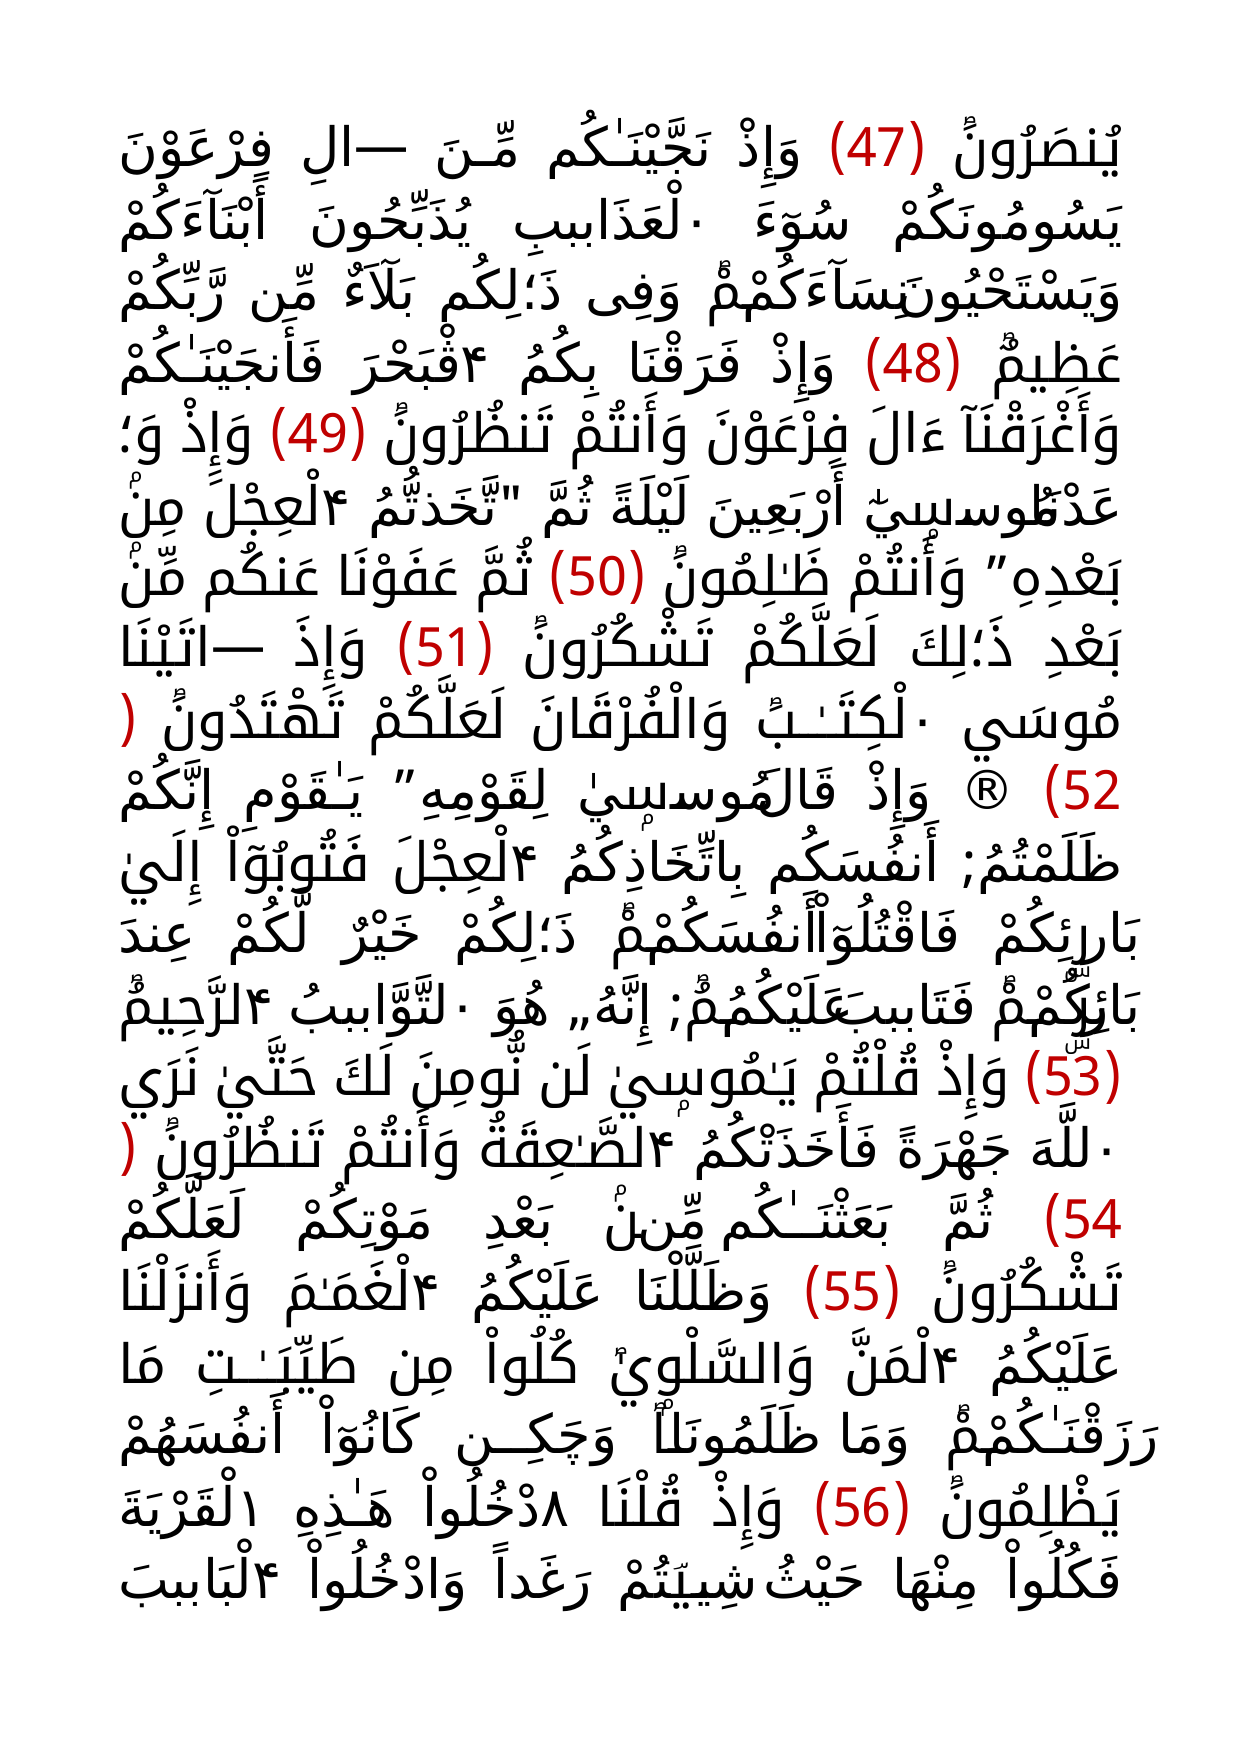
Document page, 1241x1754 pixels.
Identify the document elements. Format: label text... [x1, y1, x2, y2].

text بِسْمِ ۱للَّهِ ۱لرَّحْمَـٰنِ ۱لرَّحِيمِ أَلَٓـم؋ّٓؐ ذَ؛لِژَ ۰لْكِتَــٰــبُ لاَ رَيْبَؐ فِيهِ هُديً لِّلْمُتَّقِينَ (1) ۰لذِينَ يُومِنُونَ بِالْغَيْــبِ وَيُقِيمُونَ ۰لصَّلَوٰةَ وَمِمَّا رَزَقْنَـٰهُمْ يُنفِقُونَؐ (2) وَالذِينَ يُومِنُونَ بِمَآ ٱُنزۣلَ إِلَيْژَ وَمَآ ٱُنزۣلَ مِن قَـبْلِژَ وَبِالاَخِرَةِ هُمْ يُوقِنُونَ (3) ٱُوْلَئِژَ عَلَيٰ هُديً مِّن رَّبِّهِمْؐ وَٱُوْلَئِكَ هُمُ ۴ڤْمُفْڤِحُونَؐ (4)إِنَّ ۰لذِينَ كَفَرُواْ سَوَآء٘ عَلَيْهِمُ; ءَآنذَرْتَهُمُ; أَمْ لَمْ تُنذِرْهُمْ لاَ يُومِنُونَؐ (5) خَتَمَ ۰للَّهُ عَلَيٰ قُلُوبِهِمْ وَعَلَيٰ سَمْعِهِمْؐ وَعَلَيٰٓ أَبْصۭــٰرۣهِمْ غِشَــٰوَةٌؐ وَلَهُمْ عَذَاب٘ عَظِيمٌؐ (6) وَمِنَ ۰لنَّاسِ مَنْ يَّقُولُ ءَامَنَّا بِاللَّهِ وَبِالْيَوْمِ ۱لاَخِرۣ وَمَا هُم بِمُومِنِيـنَؐ (7) يُخَــٰدِعُونَ ۰للَّهَ وَالذِينَ ءَامَنُواْؐ وَمَا يُخَــٰدِعُونَ إِلٓاَّ أَنفُسَهُمْ وَمَا يَشْعُرُونَؐ (8) فِى قُلُوبِهِم مَّرَضٌؐ فَزَادَهُمُ ۴للَّهُ مَرَضاًؐ وَلَهُمْ عَذَاببب٘ اَلِيمُۢ بِمَا كَانُواْ يُكَذِّبُونَؐ (9) وَإِذَا قِيلَ لَهُمْ لاَ تُفْسِدُواْ فِى ۱لاَرْضِ قَالُوٓاْ إِنَّمَا نَحْنُ مُصْلِحُونَؐ (10) أَلٓاَ إِنَّهُمْ هُمُ ۴لْمُفْسِدُونَ وَچَكِن لاَّ يَشْعُرُونَؐ (11) وَإِذَا قِيلَ لَهُمُ; ءَامِنُواْ كَمَآ ءَامَنَ ۰لنَّاسُ قَالُوٓاْ أَنُومِنُ كَمَآ ءَامَنَ ۰لسُّفَهَآءُؐ اَ۬لٓاَ إِنَّهُمْ هُمُ ۴لسُّفَهَآءُ وَچَكِن لاَّ يَعْلَمُونَؐ (12) وَإِذَا لَقُواْ ۴لذِينَ ءَامَنُواْ قَالُوٓاْ ءَامَنَّاؐ وَإِذَا خَلَوۣاْ اِلَيٰ شَيَـٰطِينِهِمْ قَالُوٓاْ إِنَّا مَعَكُمُ; إِنَّمَا نَحْنُ مُسْتَهْزۣءُونَؐ (13) ۰للَّهُ يَسْتَهْزۣﻯُٔ بِهِمْ وَيَمُـدُّهُمْ فِى طُـغْـيَــٰنِهِمْ يَعْمَهُونَؐ (14) ﭐُوْلَئِكَ۰لذِيـنَ "شْتَرَوُاْ ۴لضَّچَلَةَ بِالْهُدۭيٰ فَمَا رَبِحَت تِّجَــٰرَتُهُمْ وَمَا كَانُواْ مُهْتَدِينَؐ (15) ® مَثَلُهُمْ كَمَثَلِ ۱ﻟ﮲ 'سْتَوْقَدَ نَاراً فَلَمَّآ أَضَآءَتْ مَا حَوْلَهُؐ„ ذَهَــبَ ۰للَّهُ بِنُورۣهِمْ وَتَرَكَهُمْ فِى ظُلُمَــٰــتٍ لاَّ يُبْصِرُونَؐ (16) صُمّٛ بُكْم٘ عُمْيٌ فَهُمْ لاَ يَرْجِعُونَؐ (17) أَوْ كَصَيِّبٍ مِّنَ ۰لسَّمَآءِ فِيهِ ظُلُمَـٰتٌ وَرَعْدٌ وَبَرْقٌؐ يَجْعَلُونَ أَصَــٰبِعَهُمْ فِىٓ ءَاذَانِهِم مِّـنَ ۰لصَّوَ؛عِقِ حَذَرَ ۰لْمَوْتِؐ وَاللَّهُ مُحِيطٛ بِالْكۭـٰفِـرۣينَؐ (18) يَكَادُ ۴لْبَرْقُ يَخْطَفُ أَبْصَـٰرَهُمْؐ كُلَّمَآ أَضَآءَ لَهُم مَّشَوْاْ فِيهِؐ وَإِذَآ أَظْلَمَ عَلَيْهِمْ قَامُواْؐ وَلَوْ شَآءَ ۰للَّهُ لَذَهَــبَ بِسَمْعِهِمْ وَأَبْصۭـٰرۣهِمُؐ; إِنَّ ۰للَّهَ عَلَيٰ كُلِّ شَيْءٍ قَدِيرٌؐ (19) يَـٰٓأَيُّهَا ۰لنَّاسُ ۶عْبُدُواْ رَبَّكُمُ ۴ﻟ﮲ خَلَقَكُمْ وَالذِينَ مِن قَبْلِكُمْ لَعَلَّكُمْ تَتَّقُونَؐ (20) ۰ﻟ﮲ جَعَلَ لَكُمُ ۴لاَرْضَ فِرَ؛شاً وَالسَّمَآءَ بِنَآءً وَأَنزَلَ مِنَ ۰لسَّمَآءِ مَآءً فَأَخْرَجَ بِهِ” مِنَ ۰لثَّمَرَ؛تِ رۣزْقاً لَّكُمْؐ فَلاَ تَجْعَلُواْ لِلهِ أَندَاداً وَأَنتُمْ تَعْلَمُونَؐ (21) وَإِن كُنتُمْ فِى رَيْــبٍ مِّمَّا نَزَّلْنَا عَلَيٰ عَبْدِنَا فَاتُواْ بِسُورَةٍ مِّن مِّثْلِهِؐ/ وَادْعُواْ شُهَدَآءَكُم مِّن دُونِ ۱للَّهِ إِن كُنتُمْ صَـٰدِقِـينَؐ (22) فَإِن لَّمْ تَفْعَلُواْ وَلَن تَفْعَلُــواْ فَاتَّقُواْ ۴لنَّـارَ ۰لتِى وَقُودُهَا ۰لنَّاسُ وَالْحِجَارَةُؐ ٱُعِـدَّتْ لِلْكۭـٰفِـرۣينَؐ (23) وَبَشِّرۣ ۱لذِينَ ءَامَنُواْ وَعَمِلُواْ ۴ڤصَّـٰڤِحَـٰــتِ أَنَّ لَهُمْ جَنَّـٰــتٍ تَجْرۣﻯ مِن تَحْتِهَا ۰لاَنْهَــٰرُؐ كُلَّمَا رُزۣقُواْ مِنْهَا مِن ثَمَرَةٍ رّۣزْقاً قَالُواْ هَـٰذَا ۰ﻟ﮲ رُزۣقْنَا مِن قَـبْلُؐ وَٱُتُواْ بِهِ” مُتَشَـٰبِهاًؐ وَلَهُمْ فِيهَآ أَزْوَ؛جٌ مُّطَهَّرَةٌؐ وَهُمْ فِيهَا خَـٰلِدُونَؐ (24) © إِنَّ ۰للَّهَ لاَ يَسْتَحْـىِ“ أَنْ يَّضْرۣبَ مَثَلًا مَّا بَعُوضَةً فَمَا فَوْقَهَاؐ فَأَمَّا ۰لذِينَ ءَامَنُواْ فَيَعْلَمُونَ أَنَّهُ ۴لْحَقُّ مِن رَّبِّهِمْؐ وَأَمَّا ۰لذِينَ كَفَرُواْ فَيَقُولُونَ مَاذَآ أَرَادَ ۰للَّهُ بِهَـٰذَا مَثَلًؐا يُضِلُّ بِهِ” كَثِيراً وَيَهْدِى بِهِ” كَثِيراًؐ وَمَا يُضِلُّ بِهِ“ إِلاَّ ۰لْفَــٰسِقِينَ (25) ۰لذِيـنَ يَنقُضُونَ عَهْدَ ۰للَّهِ مِنۢ بَعْدِ مِيثَـٰقِهِ” وَيَقْطَعُونَ مَآ أَمَرَ۰للَّهُ بِهِ“ أَنْ يُّوصَلَ وَيُفْسِدُونَ فِى ۱لاَرْضِؐ ﭐُوْلَئِكَ هُمُ ۴لْخَــٰسِرُونَؐ (26) كَيْفَ تَكْفُرُونَ بِاللَّهِ وَكُنتُمُ; أَمْوَ؛تاً فَأَحْيۭاكُمْ ثُمَّ يُمِيتُكُمْؐ ثُمَّ يُحْيِيكُمْ ثُمَّ إِلَيْهِ تُرْجَعُونَؐ (27) هُوَ ۰ﻟ﮲ خَلَقَ لَكُم مَّا فِى ۱لاَرْضِ جَمِيعاًؐ ثُمَّ "سْتَوۭيٰٓ إِلَي ۰لسَّمَآءِ فَسَوّۭيٰهُنَّ سَبْعَ سَمَــٰوَ؛تٍؐ وَهُوَ بِكُلِّ شَيْءٖ عَلِيمٌؐ (28) وَإِذْ قَالَ رَبُّكَ لِلْمَلَئِكَةِ إِنِّـﻰ جَاعِلٌ فِى ۱لاَرْضِ خَلِيفَةًؐ قَالُوٓاْ أَتَجْعَلُ فِيهَا مَنْ يُّفْسِدُ فِيهَا وَيَسْفِكُ ۴لدِّمَآءَ وَنَحْنُ نُسَبِّحُ بِحَمْدِكَ وَنُقَدِّسُ لَكَؐ قَالَ إِنِّيَ أَعْلَمُ مَا لاَ تَعْلَمُونَؐ (29) وَعَلَّمَ ءَادَمَ ۰لاَسْمَآءَ كُلَّهَا ثُمَّ عَرَضَهُمْ عَلَي ۰لْمَلَئِكَةِ فَقَالَ أَنۢبِـُٔونِـى بِأَسْمَآءِ هَـٰٓؤُلٓاَءِ ان كُنتُمْ صَـٰدِقِينَؐ (30) قَالُواْ سُبْحَــٰنَكَ لاَ عِلْمَ لَنَآ إِلاَّ مَا عَلَّمْتَنَآ إِنَّكَ أَنتَ ۰لْعَلِيمُ ۴لْحَكِيمُؐ (31) قَالَ يَـٰٓــَٔادَمُ أَنۢبِـيؔهُم بِأَسْمَآئِهِمْؐ فَلَمَّآ أَنۢبَأَهُم بِأَسْمَآئِهِمْ قَالَ أَلَمَ اَقُل لَّكُمُ; إِنِّيَ أَعْلَمُ غَيْــبَ ۰لسَّمَـٰوَ؛تِ وَالاَرْضِ وَأَعْلَمُ مَا تُبْدُونَ وَمَا كُنتُمْ تَكْتُمُونَؐ (32) ® وَإِذْ قُلْنَا لِلْمَلَئِكَةِ ۹سْجُدُواْ ءَلِادَمَ فَسَجَدُوٓاْؐ إِلٓاَّ إِبْلِيسَ أَبۭيٰ وَاسْتَكْبَرَ وَكَانَ مِنَ ۰لْكۭـٰفِرۣينَؐ (33) وَقُلْنَا يَـٰٓــَٔادَمُ ۶سْكُنَ اَنــتَ وَزَوْجُكَ ۰لْجَنَّةَ وَكُلاَ مِنْهَا رَغَداٗ حَيْــثُ ﺷِﻴْٔـﺘُـمَاؐ وَلاَ تَقْرَبَا هَـٰذِهِ ۱لشَّجَرَةَ فَتَكُونَا مِنَ ۰لظَّـٰلِمِينَؐ (34) فَأَزَلَّهُمَا ۰لشَّيْطَـٰنُ عَنْهَا فَأَخْرَجَهُمَا مِمَّا كَانَا فِيهِؐ وَقُلْنَا "هْبِطُواْؐ بَعْضُكُمْ لِبَعْـضٖ عَدُوٌّؐ وَلَكُمْ فِى ۱لاَرْضِ مُسْتَقَرٌّ وَمَتَــٰع٘ اِلَيٰ حِينٍؐ (35) فَتَلَقّۭيٰٓ ءَادَمُ مِن رَّبِّهِ” كَلِمَـٰــتٍ فَتَابببَ عَلَيْهِؐ إِنَّهُ„ هُوَ ۰لتَّوَّابُ ۴لرَّحِيمُؐ (36) قُلْنَا "هْبِطُواْ مِنْهَا جَمِيعاًؐ فَإِمَّا يَاتِيَنَّكُم مِّنِّى هُديً فَمَن تَبِعَ هُدۭايَ فَلاَ خَوْف٘ عَلَيْهِمْ وَلاَ هُمْ يَحْزَنُونَؐ (37) وَالذِينَ كَفَرُواْ وَكَذَّبُواْ بِـَٔايَـٰتِنَآ ٱُوْلَئِكَ أَصْحَــٰــبُ ۴لنّۭارۣ هُمْ فِيهَا خَـٰلِدُونَؐ (38) يَــٰبَنِىٓ إِسْرَآءِيلَ ۸ذْكُرُواْ نِعْمَتِـيَ ۰لتِىٓ أَنْعَمْـتُ عَلَيْكُمْ وَأَوْفُواْ بِعَهْدِﻯٓ ٱُوفِ بِعَهْدِكُمْ وَإِيَّـٰيَ فَارْهَبُونِؐ (39) وَءَامِنُواْ بِمَآ أَنزَلْــتُ مُصَدِّقاً لِّمَا مَعَكُمْ وَلاَ تَكُونُوٓاْ أَوَّلَ كَافِرۣۢ بِهِؐ/ وَلاَ تَشْتَرُواْ بِـَٔايَـٰتِى ثَمَناً قَلِيلًا وَإِيَّـٰيَ فَاتَّقُونِؐ (40) ¥ وَلاَ تَلْبِسُواْ ۴لْحَقَّ بِالْبَـٰطِلِ وَتَكْتُمُواْ ۴لْحَقَّ وَأَنتُمْ تَعْلَمُونَؐ (41) وَأَقِيمُواْ ۴لصَّلَوٰةَ وَءَاتُواْ ۴لزَّكَوٰةَؐ وَارْكَعُواْ مَعَ ۰لرَّ؛كِعِينَؐ (42) أَتَامُرُونَ ۰لنَّاسَ بِالْبِرّۣ وَتَنسَوْنَ أَنفُسَكُمْ وَأَنتُمْ تَتْلُونَ ۰لْكِتَــٰــبَؐ أَفَلاَ تَعْقِلُونَؐ (43) وَاسْتَعِينُواْ بِالصَّبْرۣ وَالصَّلَوٰةِؐ وَإِنَّهَا لَكَبِيرَة٘ اِلاَّ عَلَي ۰لْخَــٰشِعِيـنَ (44) ۰لذِينَ يَظُنُّونَ أَنَّهُم مُّچَقُواْ رَبِّهِمْ وَأَنَّهُمُ; إِلَيْهِ رَ؛جِعُونَؐ (45) يَـٰبَنِىٓ إِسْرَآءِيلَ ۸ذْكُرُواْ نِعْمَتِيَ ۰لتِىٓ أَنْعَمْــتُ عَلَيْكُمْ وَأَنِّـى فَضَّلْتُكُمْ عَلَي ۰لْعَــٰلَمِينَؐ (46) وَاتَّقُواْ يَوْماً لاَّ تَجْزۣى نَفْس٘ عَن نَّفْسٍ شَيْــٔاً وَلاَ يُقْبَلُ مِنْهَا شَفَــٰعَةٌ وَلاَ يُوخَذُ مِنْهَا عَدْلٌ وَلاَ هُمْ يُنصَرُونَؐ (47) وَإِذْ نَجَّيْنَـٰكُم مِّـنَ —الِ فِرْعَوْنَ يَسُومُونَكُمْ سُوٓءَ ۰لْعَذَابببِ يُذَبِّحُونَ أَبْنَآءَكُمْ وَيَسْتَحْيُونَ نِسَآءَكُمْؐ وَفِى ذَ؛لِكُم بَلٓاَءٌ مِّن رَّبِّكُمْ عَظِيمٌؐ (48) وَإِذْ فَرَقْنَا بِكُمُ ۴ڤْبَحْرَ فَأَنجَيْنَـٰكُمْ وَأَغْرَقْنَآ ءَالَ فِرْعَوْنَ وَأَنتُمْ تَنظُرُونَؐ (49) وَإِذْ وَ؛عَدْنَا مُوسۭيٰٓ أَرْبَعِينَ لَيْلَةً ثُمَّ "تَّخَذتُّمُ ۴لْعِجْلَ مِنۢ بَعْدِهِ” وَأَنتُمْ ظَـٰلِمُونَؐ (50) ثُمَّ عَفَوْنَا عَنكُم مِّنۢ بَعْدِ ذَ؛لِكَ لَعَلَّكُمْ تَشْكُرُونَؐ (51) وَإِذَ —اتَيْنَا مُوسَي ۰لْكِتَــٰــبَؐ وَالْفُرْقَانَ لَعَلَّكُمْ تَهْتَدُونَؐ (52) ® وَإِذْ قَالَ مُوسۭيٰ لِقَوْمِهِ” يَـٰقَوْمِ إِنَّكُمْ ظَلَمْتُمُ; أَنفُسَكُم بِاتِّخَاذِكُمُ ۴لْعِجْلَ فَتُوبُوٓاْ إِلَيٰ بَارۣئِكُمْ فَاقْتُلُوٓاْ أَنفُسَكُمْؐ ذَ؛لِكُمْ خَيْرٌ لَّكُمْ عِندَ بَارۣئِكُمْؐ فَتَابببَ عَلَيْكُمُؐ; إِنَّهُ„ هُوَ ۰لتَّوَّابببُ ۴لرَّحِيمُؐ (53) وَإِذْ قُلْتُمْ يَـٰمُوسۭيٰ لَن نُّومِنَ لَكَ حَتَّيٰ نَرَي ۰للَّهَ جَهْرَةً فَأَخَذَتْكُمُ ۴لصَّـٰعِقَةُ وَأَنتُمْ تَنظُرُونَؐ (54) ثُمَّ بَعَثْنَــٰكُم مِّنۢ بَعْدِ مَوْتِكُمْ لَعَلَّكُمْ تَشْكُرُونَؐ (55) وَظَلَّلْنَا عَلَيْكُمُ ۴لْغَمَـٰمَ وَأَنزَلْنَا عَلَيْكُمُ ۴لْمَنَّ وَالسَّلْوۭيٰؐ كُلُواْ مِن طَيِّبَــٰــتِ مَا رَزَقْنَـٰكُمْؐ وَمَا ظَلَمُونَاؐ وَچَكِــن كَانُوٓاْ أَنفُسَهُمْ يَظْلِمُونَؐ (56) وَإِذْ قُلْنَا ۸دْخُلُواْ هَـٰذِهِ ۱لْقَرْيَةَ فَكُلُواْ مِنْهَا حَيْثُ شِيؔتُمْ رَغَداً وَادْخُلُواْ ۴لْبَابببَ سُجَّداً وَقُولُواْ حِطَّةٌ يُغْفَرْ لَكُمْ خَطَـٰيۭـٰكُمْؐ وَسَنَزۣيدُ ۴ڤْمُحْسِنِينَؐ (57) فَبَدَّلَ ۰لذِينَ ظَلَمُواْ قَوْلٗا غَيْرَ ۰ﻟ﮲ قِيلَ لَهُمْ فَأَنزَلْنَا عَلَي ۰لذِينَ ظَلَمُواْ رۣجْزاً مِّنَ ۰لسَّمَآءِ بِمَا كَانُواْ يَفْسُقُونَؐ (58) © وَإِذِ 'سْتَسْقۭيٰ مُوسۭيٰ لِقَوْمِهِ” فَقُلْنَا "ضْرۣب بِّعَصَاكَ ۰لْحَجَـرَؐ فَانفَجَرَتْ مِنْهُ èثْنَتَا عَشْرَةَ عَيْناًؐ قَدْ عَلِمَ كُلُّ ٱُنَاسٍ مَّشْرَبَهُمْؐ كُلُواْ وَاشْرَبُواْ مِن رّۣزْقِ ۱للَّهِؐ وَلاَ تَعْثَوْاْ فِى ۱لاَرْضِ مُفْسِدِينَؐ (59) وَإِذْ قُلْتُمْ يَـٰمُوسۭيٰ لَن نَّصْبِرَ عَلَيٰ طَعَامٍ وَ؛حِدٍ فَادْعُ لَنَا رَبَّكَ يُخْرۣجْ لَنَا مِمَّا تُنۢبِــتُ ۴لاَرْضُ مِنۢ بَقْلِهَا وَقِثَّآئِهَا وَفُومِهَا وَعَدَسِهَا وَبَصَلِهَاؐ قَالَ أَتَسْتَبْدِلُونَ۰ﻟ﮲ هُوَ أَدْنۭيٰ بِاﻟ﮲ هُوَ خَيْر٘ؐ 'هْبِطُواْ مِصْراً فَإِنَّ لَكُم مَّا سَأَلْتُمْؐ وَضُرۣبَــتْ عَلَيْهِمُ ۴لذِّلَّةُ وَالْمَسْكَنَةُ وَبَآءُو بِغَضَــبٍ مِّنَ ۰للَّهِؐ ذَ؛لِكَ بِأَنَّهُمْ كَانُواْ يَكْفُرُونَ بِـَٔايَــٰــتِ ۱للَّهِ وَيَقْتُلُونَ ۰لنَّبِيٓــٕﯧنَ بِغَيْرۣ ۱لْحَقﱢّؐ ذَ؛لِكَ بِمَا عَصَواْ وَّكَانُواْ يَعْتَدُونَؐ (60) إِنَّ ۰لذِينَ ءَامَنُواْ وَالذِينَ هَادُواْ وَالنَّصَـٰرۭيٰ وَالصَّـٰبِينَ مَنَ —امَنَ بِاللَّهِ وَالْيَوْمِ ۱لاَخِرۣ وَعَمِلَ صَـٰڤِحاً فَلَهُمُ; أَجْرُهُمْ عِندَ رَبِّهِمْ وَلاَ خَوْف٘ عَلَيْهِمْ وَلاَ هُمْ يَحْزَنُونَؐ (61) وَإِذَ اَخَذْنَا مِيثَـــٰقَكُمْ وَرَفَعْنَا فَوْقَكُمُ ۴لطُّورَؐ خُذُواْ مَآ ءَاتَيْنَـٰكُم بِقُوَّةٍ وَاذْكُرُواْ مَا فِيهِ لَعَلَّكُمْ تَتَّقُونَؐ (62) ثُمَّ تَوَلَّيْتُم مِّنۢ بَعْدِ ذَ؛لِكَؐ فَلَوْلاَ فَضْلُ ۴للَّهِ عَلَيْكُمْ وَرَحْمَتُهُ„ لَكُنتُم مِّنَ ۰لْخَــٰسِرۣينَؐ (63) وَلَقَدْ عَلِمْتُمُ ۴لذِينَ "عْتَدَوْاْ مِنكُمْ فِى ۱لسَّبْــتِ فَقُلْنَا لَهُمْ كُونُواْ قِرَدَةٗ خَـٰسِـِٕينَؐ (64) فَجَعَلْنَـٰهَا نَكَـٰلًا لِّمَا بَيْنَ يَدَيْهَا وَمَا خَلْفَهَا وَمَوْعِظَةً لِّلْمُتَّقِينَؐ (65) ® وَإِذْ قَالَ مُوسۭيٰ لِقَوْمِهِ“ إِنَّ ۰للَّهَ يَامُرُكُمُ; أَن تَذْبَحُواْ بَقَرَةًؐ قَـالُوٓاْ أَتَتَّخِذُنَا هُزُؤاًؐ قَالَ أَعُوذُ بِاللَّهِ أَنَ اَكُونَ مِنَ ۰لْجَــٰهِلِينَؐ (66)قَالُواْ ۶دْعُ لَنَا رَبَّژَ يُبَيِّن لَّنَا مَا هِيَؐ قَالَ إِنَّهُ„ يَقُولُ إِنَّهَا بَقَرَةٌ لاَّ فَارۣضٌ وَلاَ بِكْر٘ؐ عَوَانٛ بَيْنَ ذَ؛لِژَؐ فَافْعَلُواْ مَا تُومَرُونَؐ (67) قَالُواْ ۶دْعُ لَنَا رَبَّژَ يُبَيِّن لَّنَا مَا لَوْنُهَاؐ قَالَ إِنَّهُ„ يَقُولُ إِنَّهَا بَقَرَةٌ صَفْرَآءُ فَاقِعٌ لَّوْنُهَاؐ تَسُرُّ ۴لنَّــٰظِرۣينَؐ (68) قَالُواْ ۶دْعُ لَنَا رَبَّژَ يُبَيِّن لَّنَا مَا هِيَ إِنَّ ۰لْبَقَرَ تَشَــٰبَهَ عَلَيْنَا وَإِنَّآ إِن شَآءَ ۰للَّهُ لَمُهْتَدُونَؐ (69) قَالَ إِنَّهُ„ يَقُولُ إِنَّهَا بَقَرَةٌ لاَّ ذَلُولٌ تُثِيرُ ۴لاَرْضَ وَلاَ تَسْقِى ۱لْحَرْثثثَؐ مُسَلَّمَةٌ لاَّ شِيَةَ فِيهَاؐ قَالُواْ ۴چَـنَ جِيؔــتَ بِالْحَقﱢّؐ فَذَبَحُوهَا وَمَا كَادُواْ يَفْعَلُونَؐ (70) وَإِذْ قَتَلْتُمْ نَفْساً فَادَّ؛رَﹻتُمْ فِيهَاؐ وَاللَّهُ مُخْرۣجٌ مَّا كُنتُمْ تَكْتُمُونَؐ (71) فَقُلْنَا "ضْرۣبُوهُ بِبَعْضِهَاؐ كَذَ؛لِژَ يُحْىِ ۱للَّهُ ۴لْمَوْتۭيٰ وَيُرۣيكُمُ; ءَايَــٰتِهِ” لَعَلَّكُمْ تَعْقِلُونَؐ (72) ثُمَّ قَسَــتْ قُلُوبُكُم مِّنۢ بَعْدِ ذَ؛لِژَ فَهِيَ كَالْحِجَارَةِ أَوَ اَشَدُّ قَسْوَةًؐ وَإِنَّ مِنَ ۰لْحِجَارَةِ لَمَا يَتَفَجَّرُ مِنْهُ ۴لاَنْهَـٰرُؐ وَإِنَّ مِنْهَا لَمَا يَشَّقَّقُ فَيَخْرُجُ مِنْهُ ۴لْمَآءُؐ وَإِنَّ مِنْهَا لَمَا يَهْبِطُ مِنْ خَشْيَةِ ۱للَّهِؐ وَمَا ۰للَّهُ بِغَـٰفِلٖ عَمَّا تَعْمَلُونَؐ (73) أَفَتَطْمَعُونَ أَنْ يُّومِنُواْ لَكُمْ وَقَدْ كَانَ فَرۣيقٌ مِّنْهُمْ يَسْمَعُونَ كَچَمَ ۰للَّهِ ثُمَّ يُحَـرّۣفُونَهُ„ مِنۢ بَعْدِ مَاعَقَلُوهُ وَهُمْ يَعْلَمُونَؐ (74) ¤ وَإِذَا لَقُواْ ۴لذِينَ ءَامَنُواْ قَالُوٓاْ ءَامَنَّاؐ وَإِذَا خَلاَ بَعْضُهُمُ; إِلَيٰ بَعْضٍ قَالُوٓاْ أَتُحَدِّثُونَهُم بِمَا فَتَحَ ۰للَّهُ عَلَيْكُمْ ڤِيُحَآجُّوكُم بِهِ” عِندَ رَبِّكُمُؐ; أَفَلاَ تَعْقِلُونَؐ (75) أَوَلاَ يَعْلَمُونَ أَنَّ ۰للَّهَ يَعْلَمُ مَا يُسِرُّونَ وَمَا يُعْلِنُونَؐ (76) وَمِنْهُمُ; ٱُمِّيُّونَ لاَ يَعْلَمُونَ ۰لْكِتَـٰبَ إِلٓاَّ أَمَانِيَّؐ وَإِنْ هُمُ; إِلاَّ يَظُنُّونَؐ (77) فَوَيْلٌ لِّلذِينَ يَكْتُبُونَ ۰لْكِتَـٰبَ بِأَيْدِيهِمْ ثُمَّ يَقُولُونَ هَـٰذَا مِنْ عِندِ ۱للَّهِ لِيَشْتَرُواْ بِهِ” ثَمَناً قَلِيلًؐا فَوَيْلٌ لَّهُم مِّمَّا كَتَبَــتَ اَيْدِيهِمْؐ وَوَيْلٌ لَّهُم مِّمَّا يَكْسِبُونَؐ (78) وَقَالُواْ لَن تَمَسَّنَا ۰لنَّارُ إِلٓاَّ أَيَّاماً مَّعْدُودَةًؐ قُلَ اَتَّخَذتُّمْ عِندَ ۰للَّهِ عَهْداً فَلَنْ يُّخْلِفَ ۰للَّهُ عَهْدَهُؐ; أَمْ تَقُولُونَ عَلَي ۰للَّهِ مَا لاَ تَعْلَمُونَؐ (79) بَلۭيٰ مَن كَسَبَ سَيِّيؕةً وَ أَحَـٰطَــتْ بِهِ” خَطِيٓــَٔــٰتُهُ„ فَٱُوْلَئِكَ أَصْحَــٰــبُ ۴لنّۭارۣ هُمْ فِيهَا خَــٰلِدُونَؐ (80) وَالذِينَ ءَامَنُواْ وَعَمِلُواْ ۴ڤصَّـٰڤِحَــٰــتِ ٱُوْلَئِكَ أَصْحَـٰبُ ۴لْجَنَّةِ هُمْ فِيهَا خَــٰلِدُونَؐ (81) وَإِذَ اَخَذْنَا مِيثَـٰقَ بَنِىٓ إِسْرَآءِيلَ لاَ تَعْبُدُونَ إِلاَّ ۰للَّهَؐ وَبِالْوَ؛لِدَيْنِ إِحْسَـٰناً وَذى ۱لْقُرْبۭيٰ وَالْيَتَـٰمۭيٰ وَالْمَسَـٰكِينِؐ وَقُولُواْ لِلنَّاسِ حُسْناًؐ وَأَقِيمُواْ ۴لصَّلَوٰةَ وَءَاتُواْ ۴لزَّكَوٰةَؐ ثُمَّ تَوَلَّيْتُمُ; إِلاَّ قَلِيلًا مِّنكُمْ وَأَنتُم مُّعْرۣضُونَؐ (82) وَإِذَ اَخَذْنَا مِيثَــٰقَكُمْ لاَ تَسْفِكُونَ دِمَآءَكُمْ وَلاَ تُخْرۣجُونَ أَنفُسَكُم مِّن دِيۭـٰرۣكُمْ ثُمَّ أَقْرَرْتُمْ وَأَنتُمْ تَشْهَدُونَؐ (83) ثُمَّ أَنتُمْ هَـٰٓؤُلآَءِ تَقْتُلُونَ أَنفُسَكُمْ وَتُخْرۣجُونَ فَرۣيقاً مِّنكُم مِّـن دِيۭـٰرۣهِمْ تَظَّـٰهَرُونَ عَلَيْهِم بِالِاثْمِ وَالْعُدْوَ؛نِؐ ® وَإِنْ يَّاتُوكُمُ; ٱُسَـٰرۭيٰ تُفَــٰدُوهُمْ وَهُوَ مُحَـرَّم٘ عَلَيْكُمُ; إِخْرَاجُهُمُؐ; أَفَتُومِنُونَ بِبَعْضِ ۱لْكِتَـٰبِ وَتَكْفُرُونَ بِبَعْضٍؐ فَمَا جَزَآءُ مَنْ يَّـفْعَلُ ذَ؛لِكَ مِنكُمُ; إِلاَّ خِزْيٌ فِى ۱لْحَيَوٰةِ ۱لدُّنْيۭاؐ وَيَوْمَ ۰لْقِيَـٰمَةِ يُرَدُّونَ إِلَـيٰٓ أَشَدِّ ۱لْعَذَابببِؐ وَمَا ۰للَّهُ بِغَــٰفِلٖ عَمَّا يَعْمَلُونَؐ (84) ٱُوْلَئِكَ ۰لذِينَ "شْتَرَوُاْ ۴لْحَيَوٰةَ ۰لدُّنْيۭا بِالاَخِرَةِ فَلاَ يُخَفَّفُ عَنْهُمُ ۴لْعَذَابُ وَلاَ هُمْ يُنصَرُونَؐ (85) وَلَقَدَ —اتَيْنَا مُوسَي ۰لْكِتَــٰــبَ وَقَفَّيْنَا مِنۢ بَعْدِهِ” بِالرُّسُلِؐ وَءَاتَيْنَا عِيسَي "بْنَ مَرْيَمَ ۰لْبَيِّنَــٰــتِ وَأَيَّدْنَــٰهُ بِرُوحِ ۱لْقُدُسِؐ أَفَكُلَّمَا جَآءَكُمْ رَسُولٛ بِمَا لاَ تَهْوۭيٰٓ أَنفُسُكُمُ èسْتَكْبَرْتُمْؐ فَفَرۣيقاً كَذَّبْتُمْؐ وَفَرۣيقاً تَقْتُلُونَؐ (86) وَقَالُواْ قُلُوبُنَا غُلْفٛؐ بَل لَّعَنَهُمُ ۴للَّهُ بِكُفْرۣهِمْ فَقَلِيلًا مَّا يُومِنُونَؐ (87) وَلَمَّا جَآءَهُمْ كِتَـٰبٌ مِّنْ عِندِ ۱للَّهِ مُصَدِّقٌ لِّمَا مَعَهُمْ وَكَانُواْ مِن قَبْلُ يَسْتَفْتِحُونَ عَلَي ۰لذِينَ كَفَرُواْؐ فَلَمَّا جَآءَهُم مَّا عَرَفُواْ كَفَرُواْ بِهِؐ/ فَلَعْنَةُ ۴للَّهِ عَلَي ۰لْكۭــٰفِرۣينَؐ (88) بِيسَمَا "شْتَرَوْاْ بِهِ“ أَنفُسَهُمُ; أَنْ يَّكْفُرُواْ بِمَآ أَنزَلَ ۰للَّهُ بَغْياٗ اَنْ يُّنَزّۣلَ ۰للَّهُ مِن فَضْلِهِ” عَلَيٰ مَنْ يَّشَآءُ مِنْ عِبَادِهِؐ/ فَبَآءُو بِغَضَبٖ عَلَيٰ غَضَبٍؐ وَلِلْكۭـٰفِـرۣينَ عَذَابٌ مُّهِينٌؐ (89) وَإِذَا قِيلَ لَهُمُ; ءَامِنُواْ بِمَآ أَنزَلَ ۰للَّهُ قَالُواْ نُومِنُ بِمَآ ٱُنزۣلَ عَلَيْنَا وَيَكْفُرُونَ بِمَا وَرَآءَهُؐ„ وَهُوَ ۰لْحَقُّ مُصَدِّقاً لِّمَا مَعَهُمْؐ قُلْ فَلِمَ تَقْتُلُونَ أَنۢبِيؕآءَ ۰للَّهِ مِن قَبْلُ إِننن كُنتُم مُّومِنِينَؐ (90) © وَلَقَدْ جَآءَكُم مُّوسۭيٰ بِالْبَيِّنَـٰــتِ ثُمَّ "تَّخَذتُّمُ ۴لْعِجْلَ مِنۢ بَعْدِهِ” وَأَنتُمْ ظَـٰلِمُونَؐ (91) وَإِذَ اَخَذْنَا مِيثَـٰقَكُمْ وَرَفَعْنَا فَوْقَكُمُ ۴لطُّورَؐ خُذُواْ مَآ ءَاتَيْنَــٰكُم بِقُوَّةٍ وَاسْمَعُواْؐ قَالُواْ سَمِعْنَا وَعَصَيْنَاؐ وَٱُشْرۣبُواْ فِى قُلُوبِهِمُ ۴لْعِجْلَ بِكُفْرۣهِمْؐ قُلْ بِيسَمَا يَامُرُكُم بِهِ“ إِيمَـٰنُكُمُ; إِن كُنتُم مُّومِنِينَؐ (92) قُلِ اِن كَانَتْ لَكُمُ ۴لدَّارُ۴لاَخِرَةُ عِندَ ۰للَّهِ خَالِصَةً مِّن دُونِ ۱لنَّاسِ فَتَمَنَّوُاْ ۴لْمَوْتَ إِن كُنتُمْ صَـٰدِقِينَؐ (93) وَلَنْ يَّتَمَنَّوْهُ أَبَداَۢ بِمَا قَدَّمَــتَ اَيْدِيهِمْؐ وَاللَّهُ عَلِيمٛ بِالظَّـٰلِمِينَؐ (94) وَلَتَجِدَنَّهُمُ; أَحْرَصَ ۰لنَّاسِ عَلَيٰ حَيَوٰةٍؐ وَمِنَ ۰لذِينَ أَشْرَكُواْ يَوَدُّ أَحَدُهُمْ لَوْ يُعَمَّرُ أَلْفَ سَنَةٍؐ وَمَا هُوَ بِمُزَحْزۣحِهِ” مِنَ ۰لْعَذَابببِ أَنْ يُّعَمَّرَؐ وَاللَّهُ بَصِيرٛ بِمَا يَعْمَلُونَؐ (95) قُلْ مَن كَانَ عَدُوّاً لِّجِبْرۣيلَ فَإِنَّهُ„ نَزَّلَهُ„ عَلَيٰ قَلْبِكَ بِإِذْنِ ۱للَّهِ مُصَدِّقاً لِّمَا بَيْنَ يَدَيْهِ وَهُديً وَبُشْرۭيٰ لِلْمُومِنِينَؐ (96) مَن كَانَ عَدُوّاً لِّلهِ وَمَلَئِكَتِهِ” وَرُسُلِهِ” وَجِبْرۣيلَ وَمِيكَـٰٓئِلَ فَإِنَّ ۰للَّهَ عَدُوٌّ لِّلْكۭــٰفِـرۣينَؐ (97) وَلَقَدَ اَنزَلْنَآ إِلَيْكَ ءَايَــٰــتٙ بَيِّنَــٰــتٍؐ وَمَا يَكْفُرُ بِهَآ إِلاَّ ۰لْفَــٰسِقُونَؐ (98) أَوَكُلَّمَا عَــٰهَدُواْ عَهْداً نَّبَذَهُ„ فَرۣيقٌ مِّنْهُمؐ بَلَ اَكْثَرُهُمْ لاَ يُومِنُونَؐ (99) ® وَلَمَّا جَآءَهُمْ رَسُولٌ مِّنْ عِندِ ۱للَّهِ مُصَدِّقٌ لِّمَا مَعَهُمْ نَبَذَ فَرۣيقٌ مِّنَ ۰لذِينَ ٱُوتُواْ ۴لْكِتَــٰــبَ كِتَــٰــبَ ۰للَّهِ وَرَآءَ ظُهُورۣهِمْ كَأَنَّهُمْ لاَ يَعْلَمُونَؐ (100) وَاتَّبَعُواْ مَا تَتْلُواْ ۴لشَّيَـٰطِينُ عَلَيٰ مُلْكِ سُلَيْمَـٰنَؐ وَمَا كَفَرَ سُلَيْمَـٰنُؐ وَچَكِنَّ ۰لشَّيَـٰطِينَ كَفَرُواْ يُعَلِّمُونَ [118, 118, 1122, 1621]
